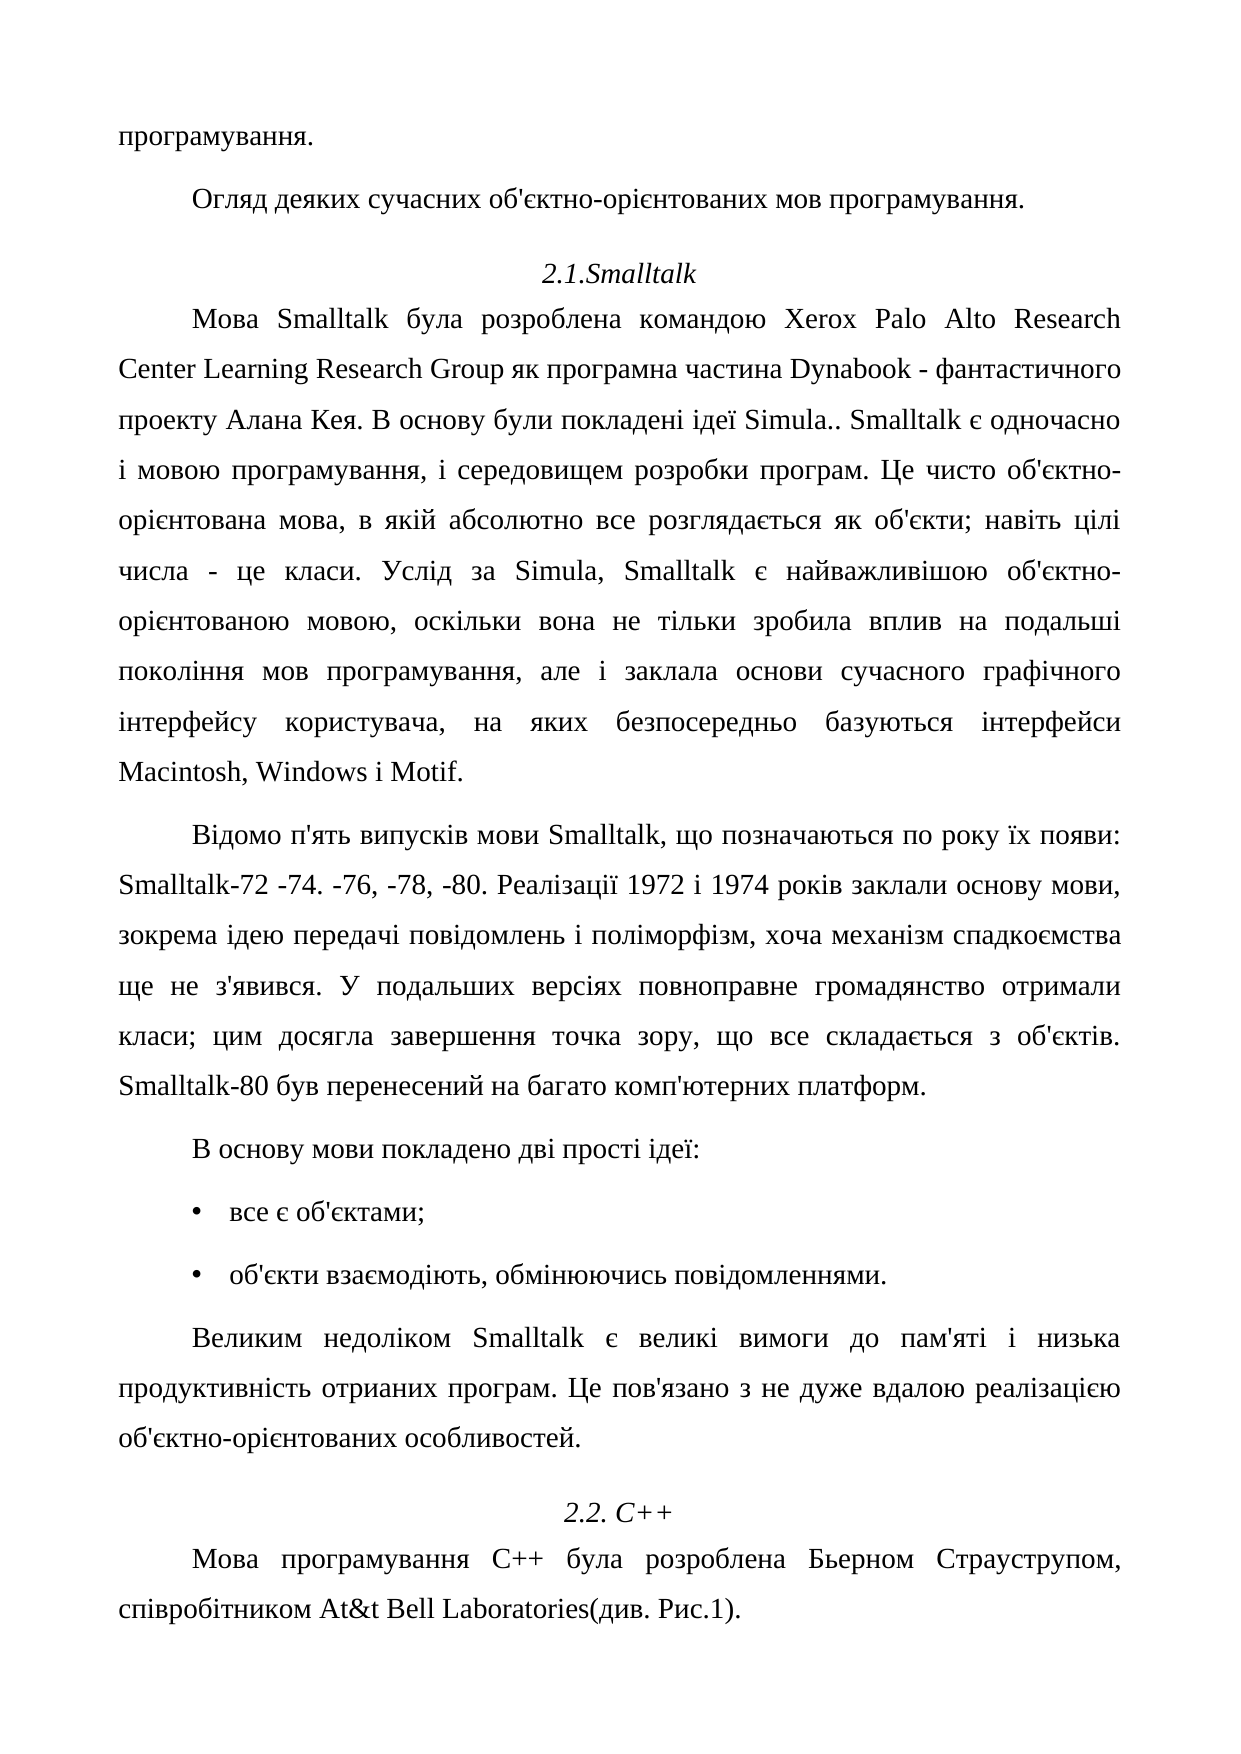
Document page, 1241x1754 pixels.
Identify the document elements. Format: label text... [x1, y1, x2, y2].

text 2.2. C++ [118, 1495, 1122, 1529]
list все є об'єктами; [81, 1194, 1122, 1228]
text Мова програмування C++ була розроблена Бьерном Страуструпом, співробітником At&t Bell Laboratories(див. Рис.1). [118, 1541, 1122, 1625]
text В основу мови покладено дві прості ідеї: [118, 1131, 1122, 1165]
text Великим недоліком Smalltalk є великі вимоги до пам'яті і низька продуктивність отрианих програм. Це пов'язано з не дуже вдалою реалізацією об'єктно-орієнтованих особливостей. [118, 1320, 1122, 1454]
text Відомо п'ять випусків мови Smalltalk, що позначаються по року їх появи: Smalltalk-72 -74. -76, -78, -80. Реалізації 1972 і 1974 років заклали основу мови, зокрема ідею передачі повідомлень і поліморфізм, хоча механізм спадкоємства ще не з'явився. У подальших версіях повноправне громадянство отримали класи; цим досягла завершення точка зору, що все складається з об'єктів. Smalltalk-80 був перенесений на багато комп'ютерних платформ. [118, 817, 1122, 1102]
text Мова Smalltalk була розроблена командою Xerox Palo Alto Research Center Learning Research Group як програмна частина Dynabook - фантастичного проекту Алана Кея. В основу були покладені ідеї Simula.. Smalltalk є одночасно і мовою програмування, і середовищем розробки програм. Це чисто об'єктно-орієнтована мова, в якій абсолютно все розглядається як об'єкти; навіть цілі числа - це класи. Услід за Simula, Smalltalk є найважливішою об'єктно-орієнтованою мовою, оскільки вона не тільки зробила вплив на подальші покоління мов програмування, але і заклала основи сучасного графічного інтерфейсу користувача, на яких безпосередньо базуються інтерфейси Macintosh, Windows і Motif. [118, 301, 1122, 788]
text 2.1.Smalltalk [118, 256, 1122, 289]
list об'єкти взаємодіють, обмінюючись повідомленнями. [81, 1257, 1122, 1291]
text програмування. [118, 118, 1122, 152]
text Огляд деяких сучасних об'єктно-орієнтованих мов програмування. [118, 181, 1122, 214]
